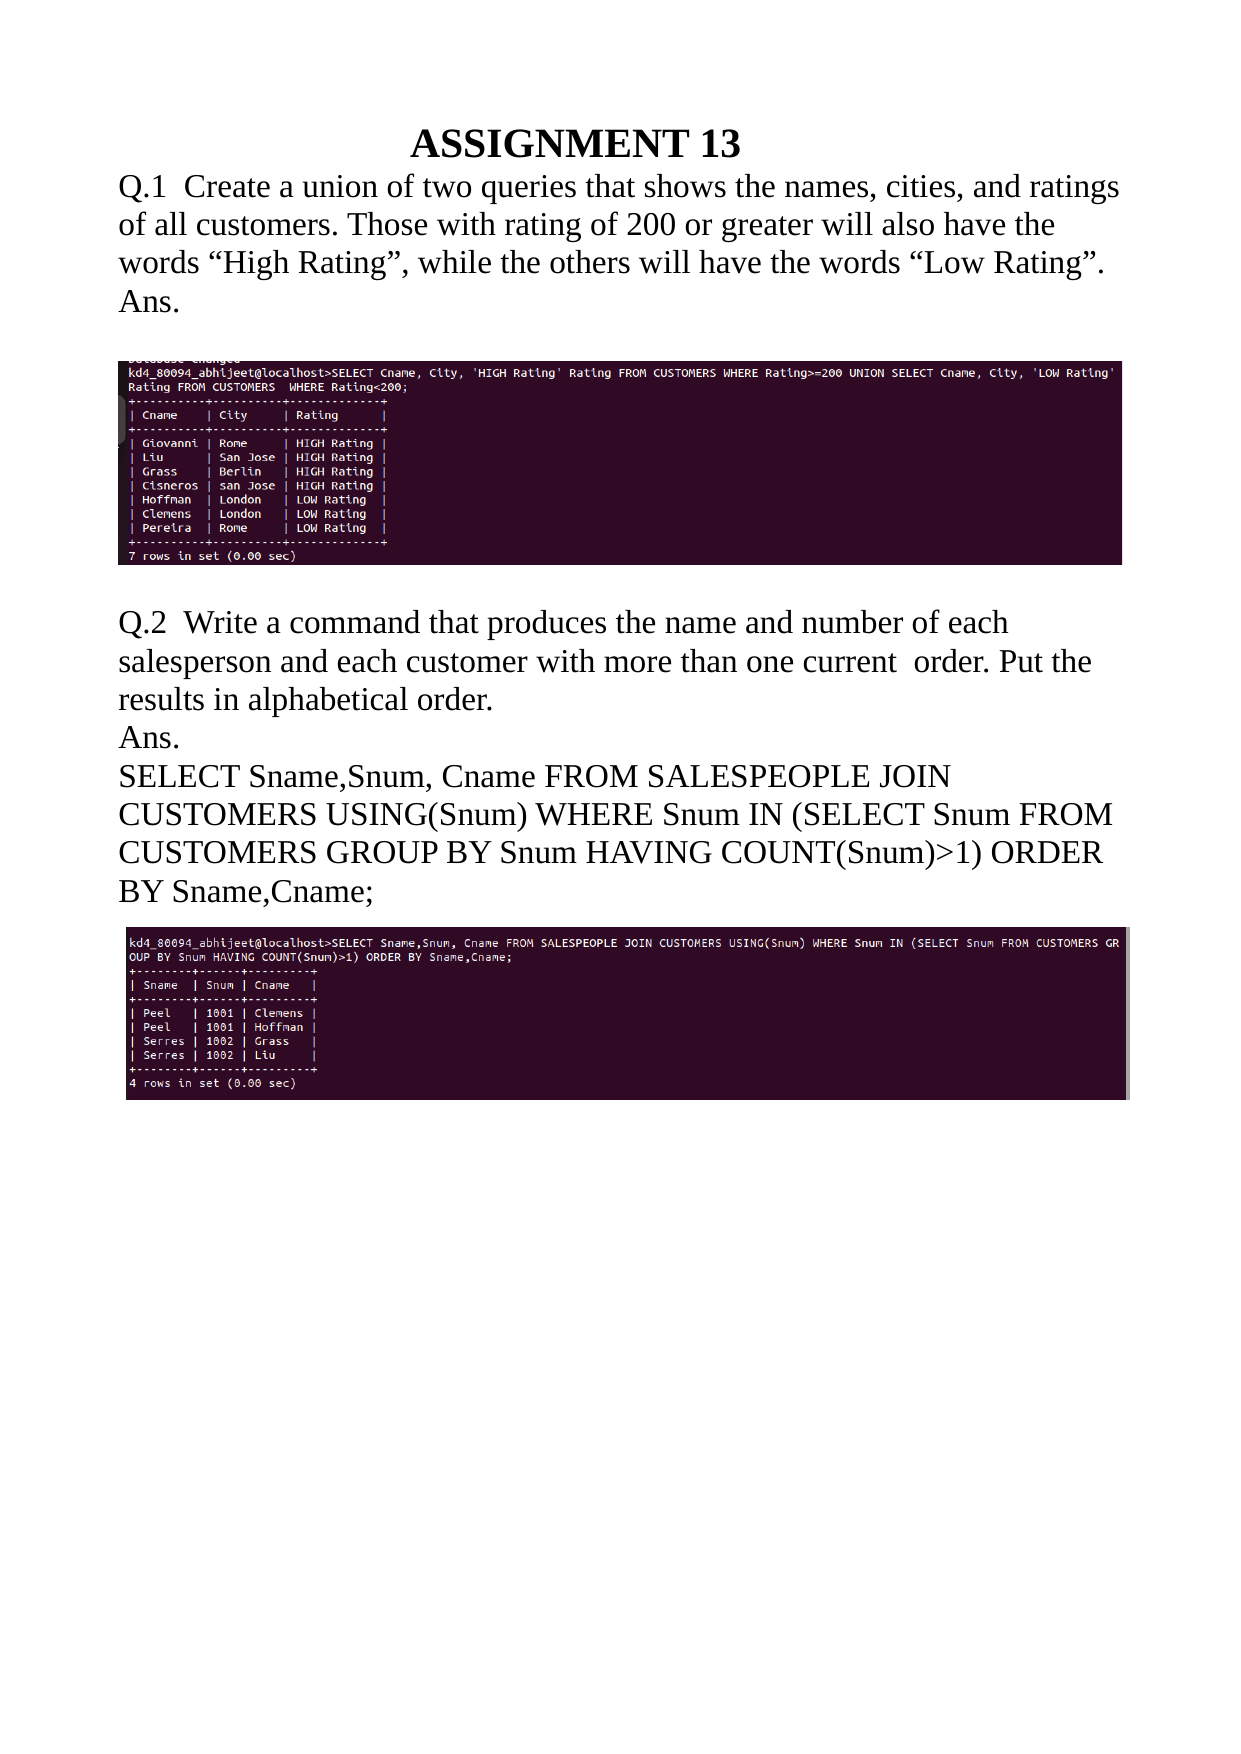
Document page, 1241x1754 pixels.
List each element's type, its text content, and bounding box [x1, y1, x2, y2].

picture [118, 361, 1123, 565]
picture [126, 927, 1130, 1100]
text Ans. [118, 718, 1122, 756]
text ASSIGNMENT 13 [118, 118, 1122, 166]
text Ans. [118, 281, 1122, 319]
text SELECT Sname,Snum, Cname FROM SALESPEOPLE JOIN CUSTOMERS USING(Snum) WHERE Snum IN (SELECT Snum FROM CUSTOMERS GROUP BY Snum HAVING COUNT(Snum)>1) ORDER BY Sname,Cname; [118, 756, 1122, 909]
text Q.2 Write a command that produces the name and number of each salesperson and each customer with more than one current order. Put the results in alphabetical order. [118, 603, 1122, 718]
text Q.1 Create a union of two queries that shows the names, cities, and ratings of all customers. Those with rating of 200 or greater will also have the words “High Rating”, while the others will have the words “Low Rating”. [118, 166, 1122, 281]
